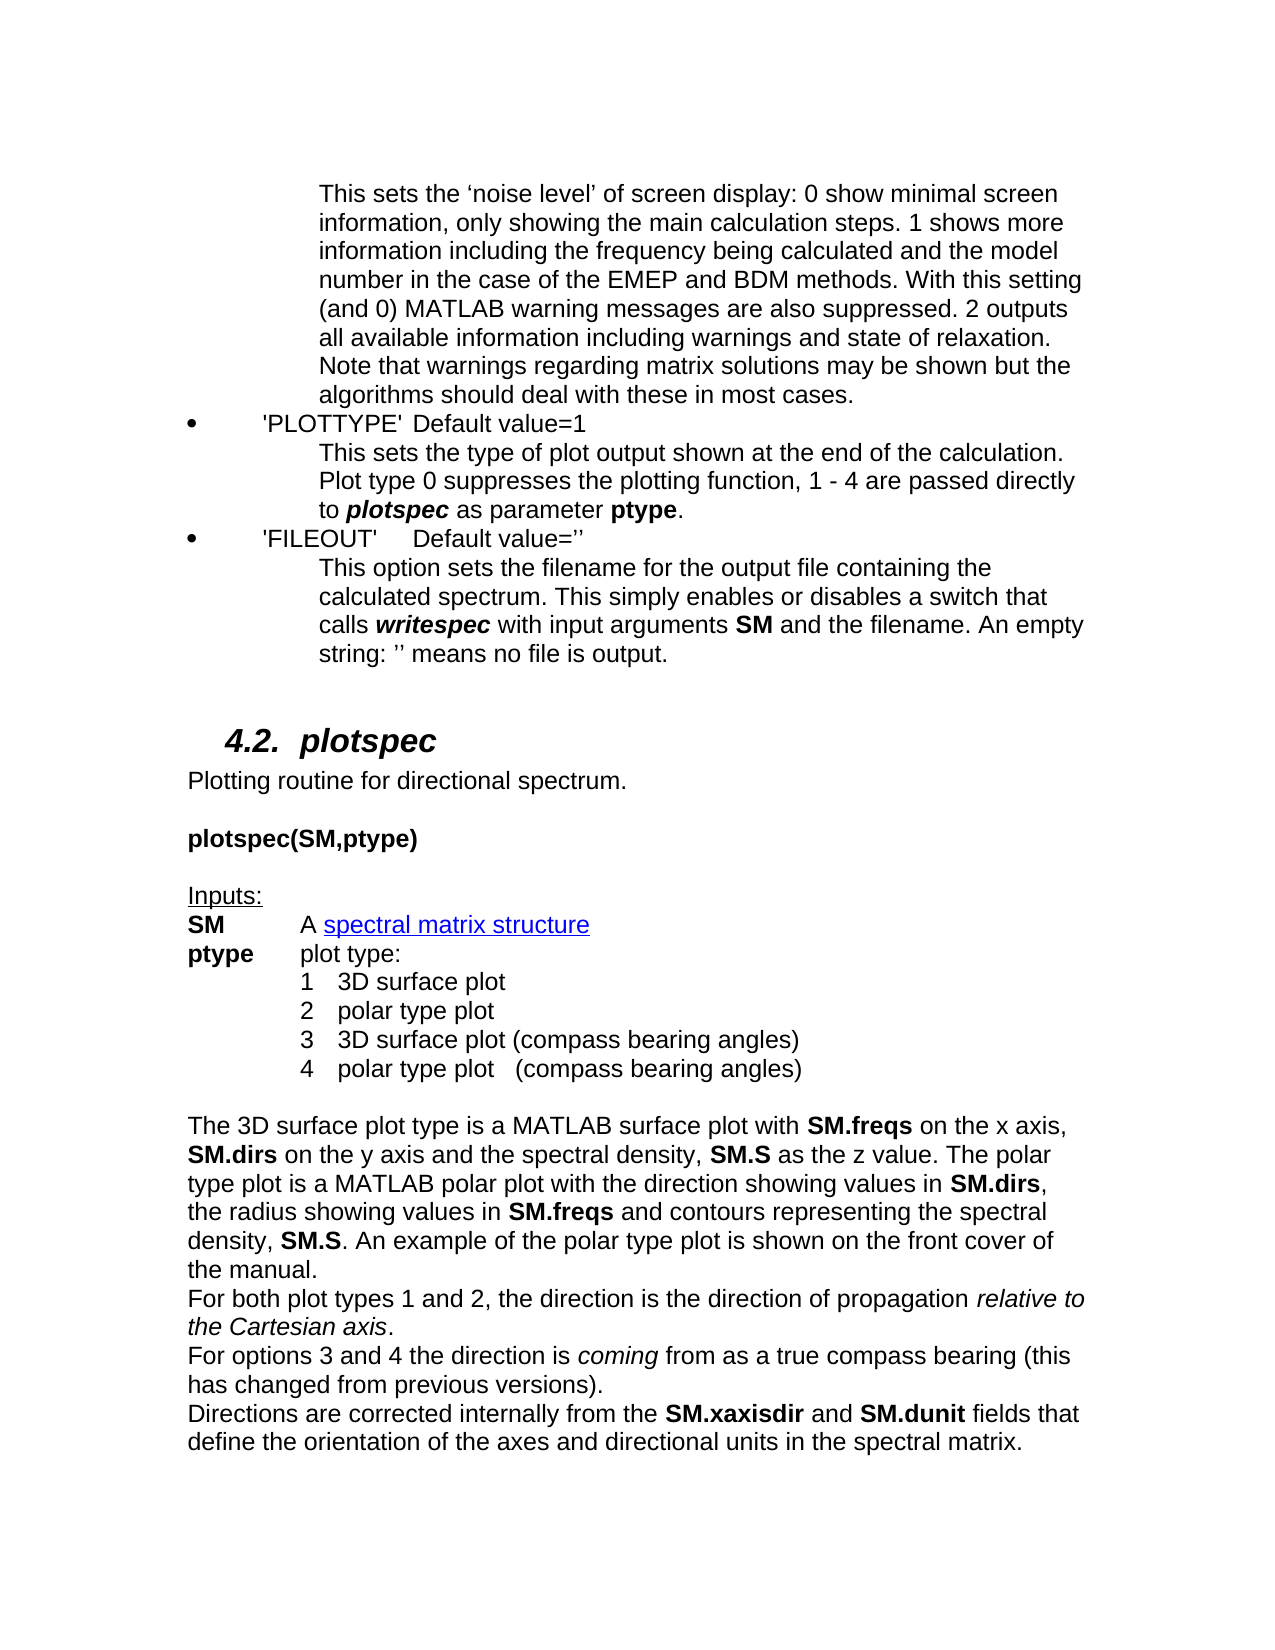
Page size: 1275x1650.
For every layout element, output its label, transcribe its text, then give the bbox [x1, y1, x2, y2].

list 'FILEOUT' Default value=’’ [187, 524, 1088, 553]
subtitle plotspec [225, 721, 1088, 760]
text This sets the type of plot output shown at the end of the calculation. Plot type 0 suppresses the plotting function, 1 - 4 are passed directly to plotspec as parameter ptype. [187, 438, 1088, 524]
text This option sets the filename for the output file containing the calculated spectrum. This simply enables or disables a switch that calls writespec with input arguments SM and the filename. An empty string: ’’ means no file is output. [187, 553, 1088, 668]
text For options 3 and 4 the direction is coming from as a true compass bearing (this has changed from previous versions). [187, 1341, 1088, 1399]
list 3D surface plot [300, 967, 1088, 996]
text The 3D surface plot type is a MATLAB surface plot with SM.freqs on the x axis, SM.dirs on the y axis and the spectral density, SM.S as the z value. The polar type plot is a MATLAB polar plot with the direction showing values in SM.dirs, the radius showing values in SM.freqs and contours representing the spectral density, SM.S. An example of the polar type plot is shown on the front cover of the manual. [187, 1111, 1088, 1284]
list polar type plot [300, 996, 1088, 1025]
list 'PLOTTYPE' Default value=1 [187, 409, 1088, 438]
text Inputs: [187, 881, 1088, 910]
text SM A spectral matrix structure [187, 910, 1088, 939]
text This sets the ‘noise level’ of screen display: 0 show minimal screen information, only showing the main calculation steps. 1 shows more information including the frequency being calculated and the model number in the case of the EMEP and BDM methods. With this setting (and 0) MATLAB warning messages are also suppressed. 2 outputs all available information including warnings and state of relaxation. Note that warnings regarding matrix solutions may be shown but the algorithms should deal with these in most cases. [187, 179, 1088, 409]
text plotspec(SM,ptype) [187, 824, 1088, 852]
text Directions are corrected internally from the SM.xaxisdir and SM.dunit fields that define the orientation of the axes and directional units in the spectral matrix. [187, 1399, 1088, 1456]
list 3D surface plot (compass bearing angles) [300, 1025, 1088, 1054]
list polar type plot (compass bearing angles) [300, 1054, 1088, 1082]
text For both plot types 1 and 2, the direction is the direction of propagation relative to the Cartesian axis. [187, 1284, 1088, 1341]
text Plotting routine for directional spectrum. [187, 766, 1088, 795]
text ptype plot type: [187, 939, 1088, 967]
